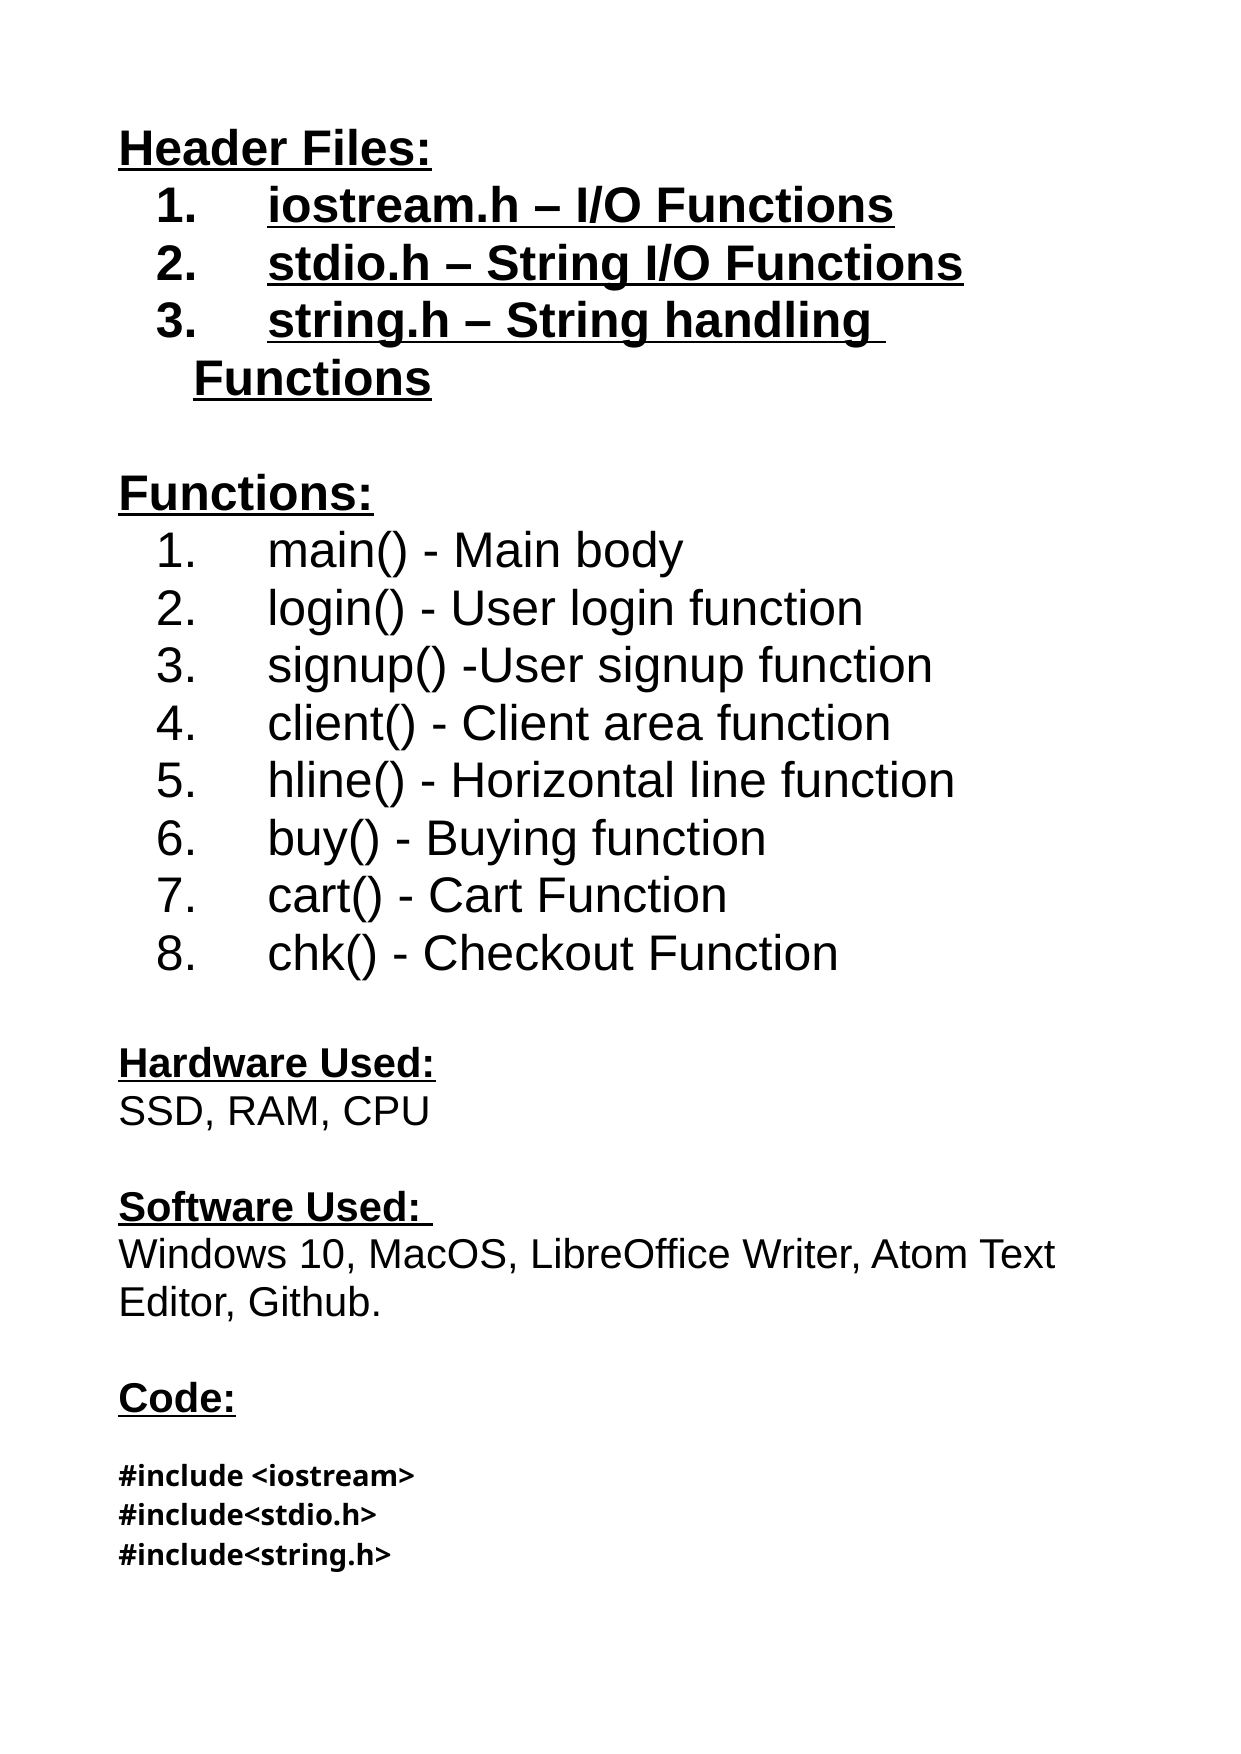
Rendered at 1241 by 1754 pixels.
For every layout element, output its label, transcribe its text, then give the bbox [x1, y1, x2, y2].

list cart() - Cart Function [156, 866, 1122, 923]
text Windows 10, MacOS, LibreOffice Writer, Atom Text Editor, Github. [118, 1230, 1122, 1326]
list stdio.h – String I/O Functions [156, 233, 1122, 291]
list signup() -User signup function [156, 636, 1122, 693]
text Functions: [118, 463, 1122, 521]
list buy() - Buying function [156, 808, 1122, 866]
list hline() - Horizontal line function [156, 751, 1122, 808]
text #include <iostream> [118, 1455, 1122, 1495]
list string.h – String handling Functions [156, 291, 1122, 406]
list iostream.h – I/O Functions [156, 176, 1122, 233]
list chk() - Checkout Function [156, 923, 1122, 981]
list login() - User login function [156, 578, 1122, 636]
text Code: [118, 1373, 1122, 1421]
text Software Used: [118, 1182, 1122, 1230]
list main() - Main body [156, 521, 1122, 578]
list client() - Client area function [156, 693, 1122, 751]
text Header Files: [118, 118, 1122, 176]
text #include<stdio.h> [118, 1495, 1122, 1534]
text SSD, RAM, CPU [118, 1086, 1122, 1134]
text #include<string.h> [118, 1534, 1122, 1574]
text Hardware Used: [118, 1038, 1122, 1086]
